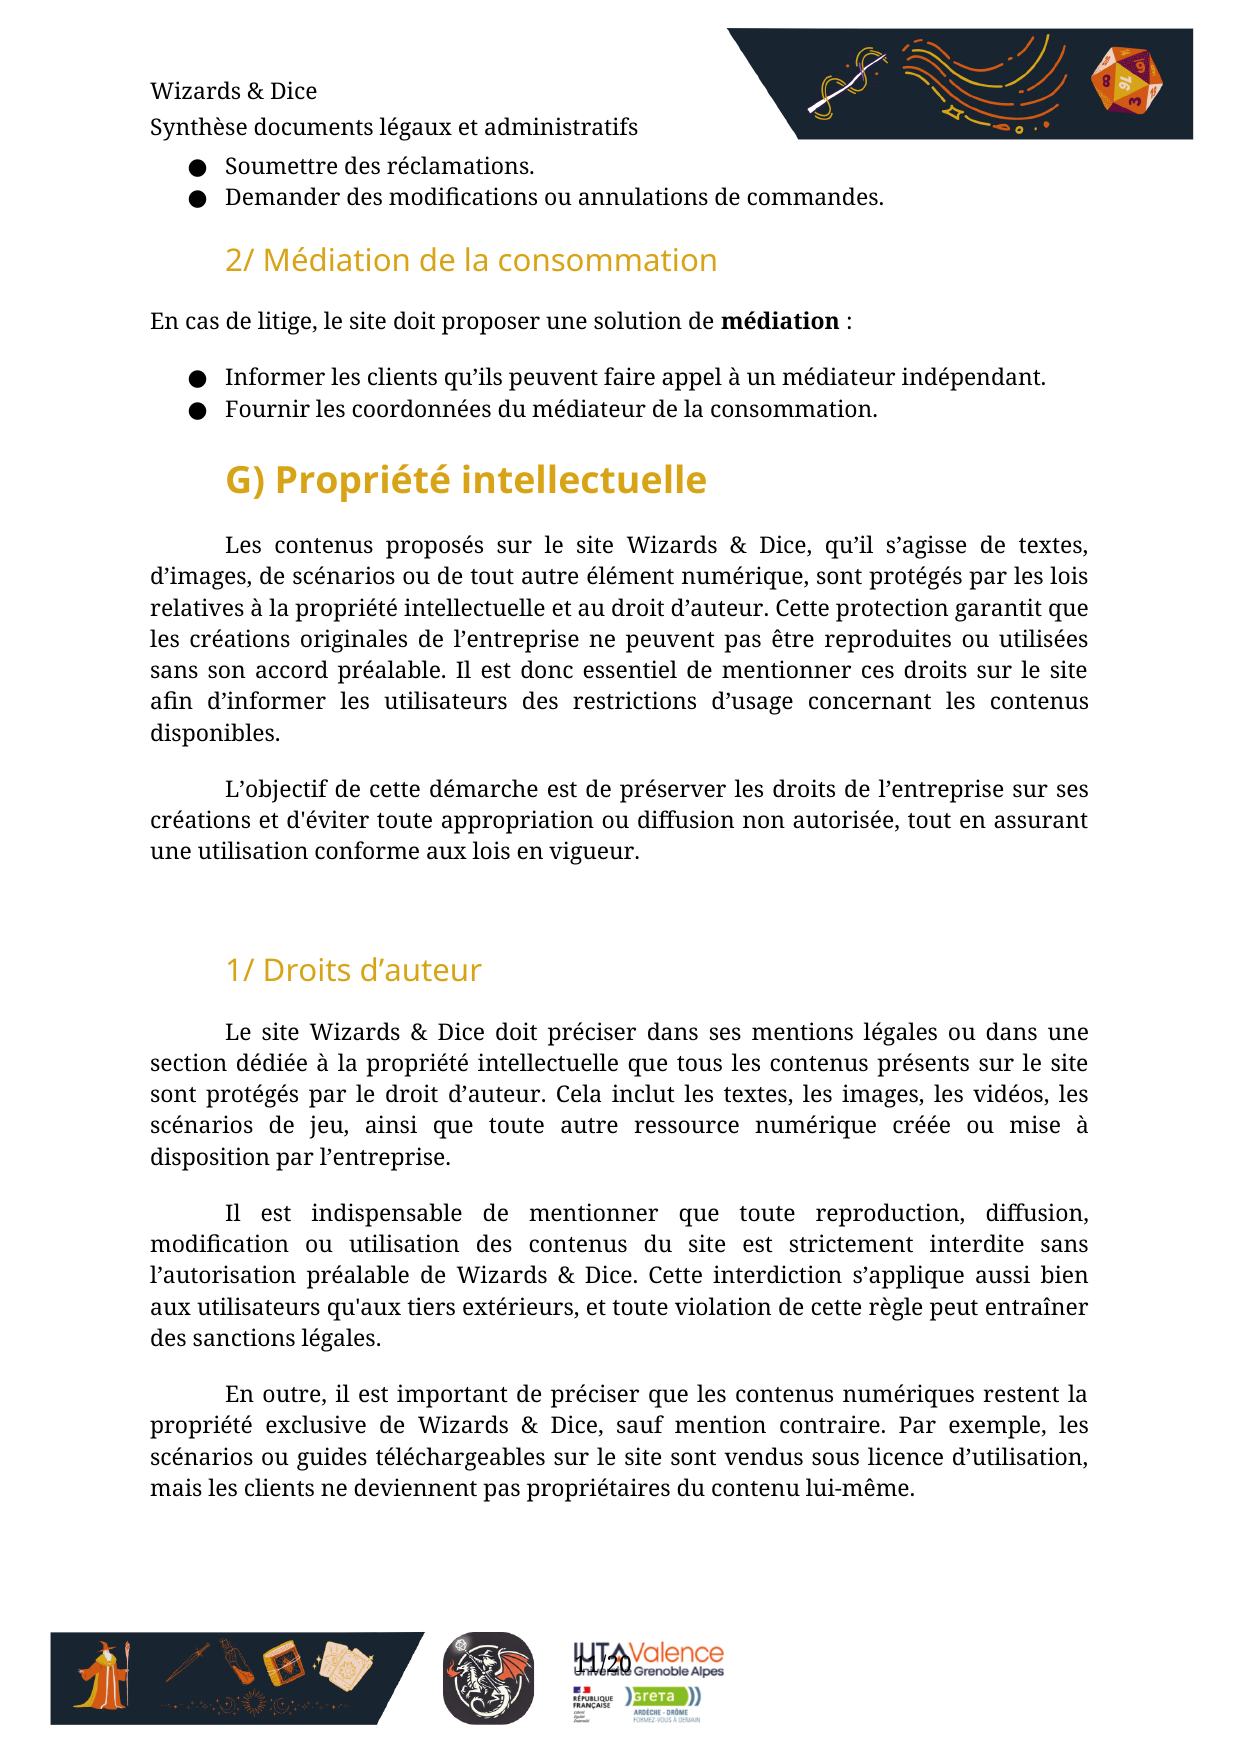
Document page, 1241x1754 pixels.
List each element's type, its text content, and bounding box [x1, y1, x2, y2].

picture [720, 18, 1208, 153]
text En outre, il est important de préciser que les contenus numériques restent la propriété exclusive de Wizards & Dice, sauf mention contraire. Par exemple, les scénarios ou guides téléchargeables sur le site sont vendus sous licence d’utilisation, mais les clients ne deviennent pas propriétaires du contenu lui-même. [150, 1378, 1090, 1503]
list Soumettre des réclamations. [187, 150, 1090, 181]
text L’objectif de cette démarche est de préserver les droits de l’entreprise sur ses créations et d'éviter toute appropriation ou diffusion non autorisée, tout en assurant une utilisation conforme aux lois en vigueur. [150, 773, 1090, 867]
list Fournir les coordonnées du médiateur de la consommation. [187, 393, 1090, 424]
text Les contenus proposés sur le site Wizards & Dice, qu’il s’agisse de textes, d’images, de scénarios ou de tout autre élément numérique, sont protégés par les lois relatives à la propriété intellectuelle et au droit d’auteur. Cette protection garantit que les créations originales de l’entreprise ne peuvent pas être reproduites ou utilisées sans son accord préalable. Il est donc essentiel de mentionner ces droits sur le site afin d’informer les utilisateurs des restrictions d’usage concernant les contenus disponibles. [150, 529, 1090, 748]
picture [42, 1621, 748, 1734]
list Informer les clients qu’ils peuvent faire appel à un médiateur indépendant. [187, 361, 1090, 393]
text En cas de litige, le site doit proposer une solution de médiation : [150, 305, 1090, 336]
list Demander des modifications ou annulations de commandes. [187, 181, 1090, 212]
subtitle G) Propriété intellectuelle [150, 453, 1090, 504]
subtitle 2/ Médiation de la consommation [150, 237, 1090, 280]
subtitle 1/ Droits d’auteur [150, 948, 1090, 990]
text Le site Wizards & Dice doit préciser dans ses mentions légales ou dans une section dédiée à la propriété intellectuelle que tous les contenus présents sur le site sont protégés par le droit d’auteur. Cela inclut les textes, les images, les vidéos, les scénarios de jeu, ainsi que toute autre ressource numérique créée ou mise à disposition par l’entreprise. [150, 1015, 1090, 1172]
text Il est indispensable de mentionner que toute reproduction, diffusion, modification ou utilisation des contenus du site est strictement interdite sans l’autorisation préalable de Wizards & Dice. Cette interdiction s’applique aussi bien aux utilisateurs qu'aux tiers extérieurs, et toute violation de cette règle peut entraîner des sanctions légales. [150, 1197, 1090, 1353]
